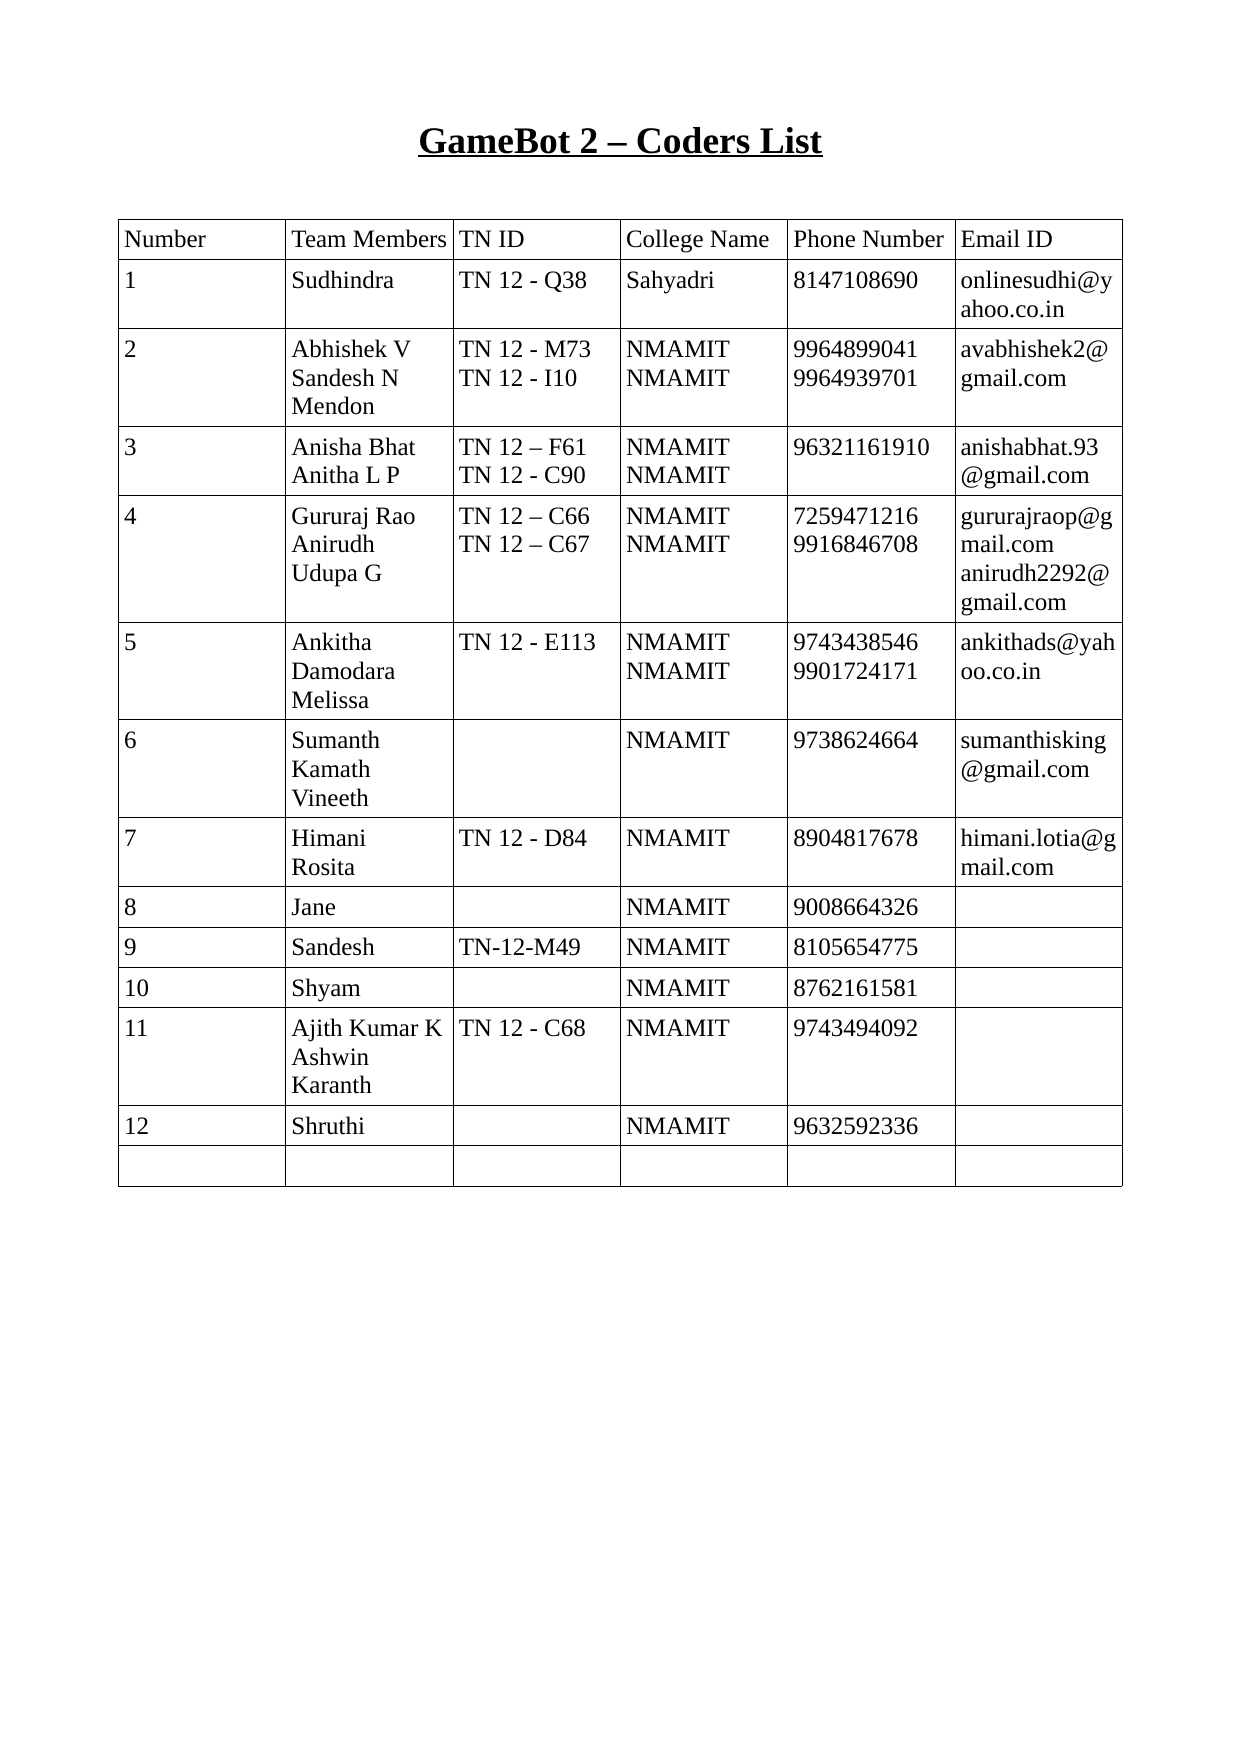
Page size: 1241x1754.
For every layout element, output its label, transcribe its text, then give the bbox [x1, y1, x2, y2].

table_cell 8904817678 [788, 818, 955, 886]
table_cell 9743494092 [788, 1008, 955, 1105]
table_cell [454, 1146, 620, 1186]
table_cell TN 12 - D84 [454, 818, 620, 886]
table_cell NMAMIT NMAMIT [621, 623, 787, 719]
table_cell Sahyadri [621, 260, 787, 328]
table_cell 11 [119, 1008, 285, 1105]
table_cell Jane [286, 887, 453, 927]
table_cell 10 [119, 968, 285, 1007]
table_cell 5 [119, 623, 285, 719]
table_cell 9964899041 9964939701 [788, 329, 955, 426]
table_cell TN 12 - Q38 [454, 260, 620, 328]
table_cell NMAMIT NMAMIT [621, 496, 787, 622]
table_cell Ajith Kumar K Ashwin Karanth [286, 1008, 453, 1105]
table_header Email ID [956, 220, 1122, 259]
table_cell NMAMIT [621, 1106, 787, 1145]
table_cell 1 [119, 260, 285, 328]
table_cell 8762161581 [788, 968, 955, 1007]
table_cell 4 [119, 496, 285, 622]
table_cell 96321161910 [788, 427, 955, 495]
table_cell 8 [119, 887, 285, 927]
table_cell TN 12 - E113 [454, 623, 620, 719]
table_cell [454, 1106, 620, 1145]
table_cell 7259471216 9916846708 [788, 496, 955, 622]
table_cell himani.lotia@gmail.com [956, 818, 1122, 886]
table_cell anishabhat.93@gmail.com [956, 427, 1122, 495]
table_cell gururajraop@gmail.com anirudh2292@gmail.com [956, 496, 1122, 622]
table_header Number [119, 220, 285, 259]
table_cell TN 12 – F61 TN 12 - C90 [454, 427, 620, 495]
table_cell sumanthisking@gmail.com [956, 720, 1122, 817]
table_cell NMAMIT NMAMIT [621, 427, 787, 495]
table_header Team Members [286, 220, 453, 259]
table_cell [956, 928, 1122, 967]
table_cell [454, 720, 620, 817]
table_cell NMAMIT [621, 887, 787, 927]
table_cell [621, 1146, 787, 1186]
table_cell Shyam [286, 968, 453, 1007]
table_cell 9008664326 [788, 887, 955, 927]
table_cell TN-12-M49 [454, 928, 620, 967]
table_header Phone Number [788, 220, 955, 259]
table_cell 8105654775 [788, 928, 955, 967]
table_cell 9743438546 9901724171 [788, 623, 955, 719]
table_header College Name [621, 220, 787, 259]
table_cell [454, 887, 620, 927]
table_cell [956, 887, 1122, 927]
table_cell 6 [119, 720, 285, 817]
table_cell NMAMIT NMAMIT [621, 329, 787, 426]
table_cell Anisha Bhat Anitha L P [286, 427, 453, 495]
table_cell TN 12 - M73 TN 12 - I10 [454, 329, 620, 426]
table_cell 7 [119, 818, 285, 886]
table_cell 9 [119, 928, 285, 967]
table_cell [956, 1008, 1122, 1105]
table_cell [956, 1106, 1122, 1145]
table_cell TN 12 – C66 TN 12 – C67 [454, 496, 620, 622]
table_cell Sumanth Kamath Vineeth [286, 720, 453, 817]
table_cell [788, 1146, 955, 1186]
table_cell 12 [119, 1106, 285, 1145]
table_cell onlinesudhi@yahoo.co.in [956, 260, 1122, 328]
table_cell TN 12 - C68 [454, 1008, 620, 1105]
table_cell [286, 1146, 453, 1186]
table_header TN ID [454, 220, 620, 259]
table_cell 3 [119, 427, 285, 495]
table_cell 8147108690 [788, 260, 955, 328]
table_cell [119, 1146, 285, 1186]
table_cell [956, 1146, 1122, 1186]
table_cell [956, 968, 1122, 1007]
table_cell NMAMIT [621, 720, 787, 817]
table_cell Sandesh [286, 928, 453, 967]
table_cell [454, 968, 620, 1007]
table_cell Gururaj Rao Anirudh Udupa G [286, 496, 453, 622]
table_cell ankithads@yahoo.co.in [956, 623, 1122, 719]
table_cell Sudhindra [286, 260, 453, 328]
table_cell NMAMIT [621, 928, 787, 967]
table_cell Himani Rosita [286, 818, 453, 886]
table_cell 2 [119, 329, 285, 426]
table_cell 9738624664 [788, 720, 955, 817]
text GameBot 2 – Coders List [118, 118, 1122, 161]
table_cell Abhishek V Sandesh N Mendon [286, 329, 453, 426]
table_cell NMAMIT [621, 1008, 787, 1105]
table_cell NMAMIT [621, 968, 787, 1007]
table_cell 9632592336 [788, 1106, 955, 1145]
table_cell Shruthi [286, 1106, 453, 1145]
table_cell avabhishek2@gmail.com [956, 329, 1122, 426]
table_cell NMAMIT [621, 818, 787, 886]
table_cell Ankitha Damodara Melissa [286, 623, 453, 719]
